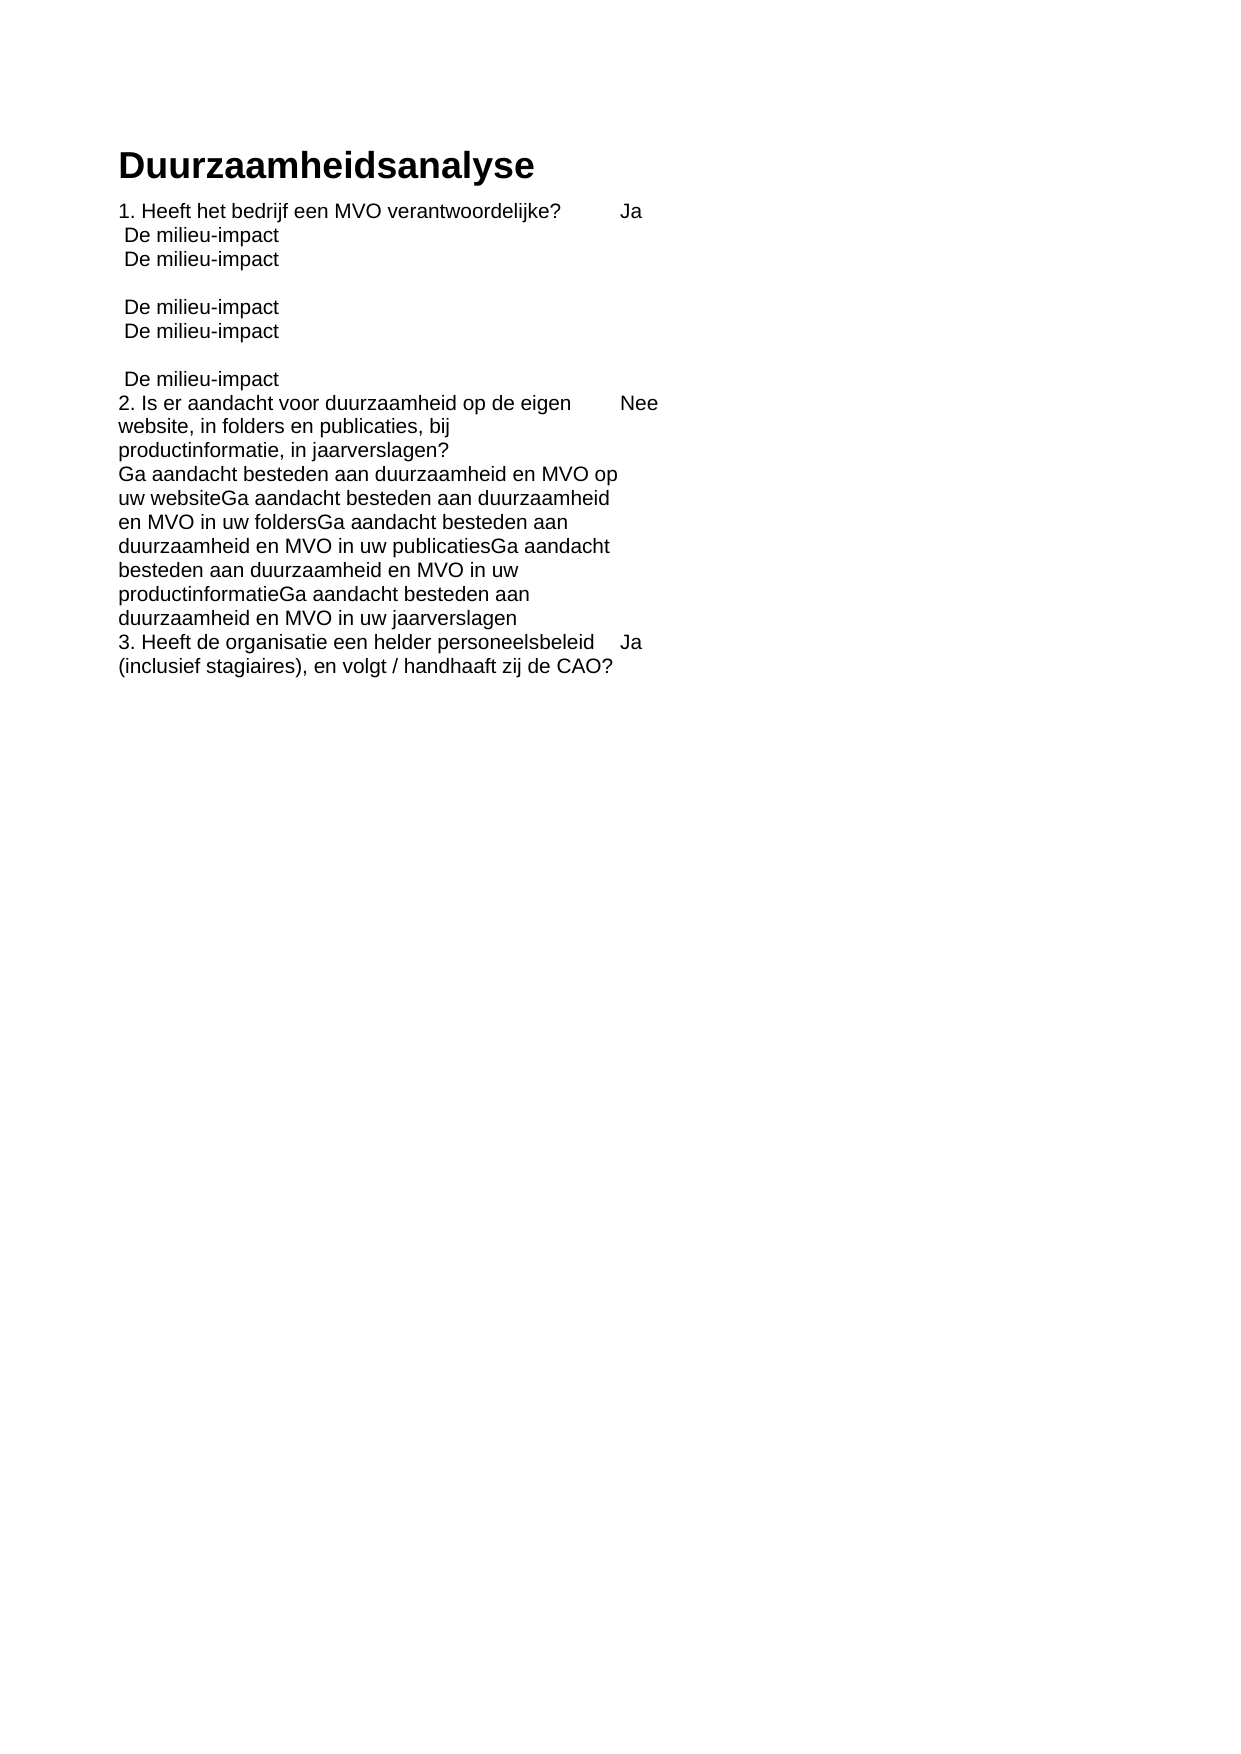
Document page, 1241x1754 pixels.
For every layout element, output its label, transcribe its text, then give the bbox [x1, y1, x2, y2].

table_header 1. Heeft het bedrijf een MVO verantwoordelijke? [118, 142, 620, 166]
table_cell Ja [620, 573, 1122, 621]
subtitle Duurzaamheidsanalyse [118, 118, 1122, 142]
table_cell 2. Is er aandacht voor duurzaamheid op de eigen website, in folders en publicaties, bij productinformatie, in jaarverslagen? [118, 334, 620, 406]
table_cell Ga aandacht besteden aan duurzaamheid en MVO op uw websiteGa aandacht besteden aan duurzaamheid en MVO in uw foldersGa aandacht besteden aan duurzaamheid en MVO in uw publicatiesGa aandacht besteden aan duurzaamheid en MVO in uw productinformatieGa aandacht besteden aan duurzaamheid en MVO in uw jaarverslagen [118, 406, 620, 573]
table_cell Nee [620, 334, 1122, 406]
table_header Ja [620, 142, 1122, 166]
table_cell [118, 621, 620, 645]
table_cell  De milieu-impact  De milieu-impact  De milieu-impact  De milieu-impact  De milieu-impact [118, 166, 620, 334]
table_cell 3. Heeft de organisatie een helder personeelsbeleid (inclusief stagiaires), en volgt / handhaaft zij de CAO? [118, 573, 620, 621]
